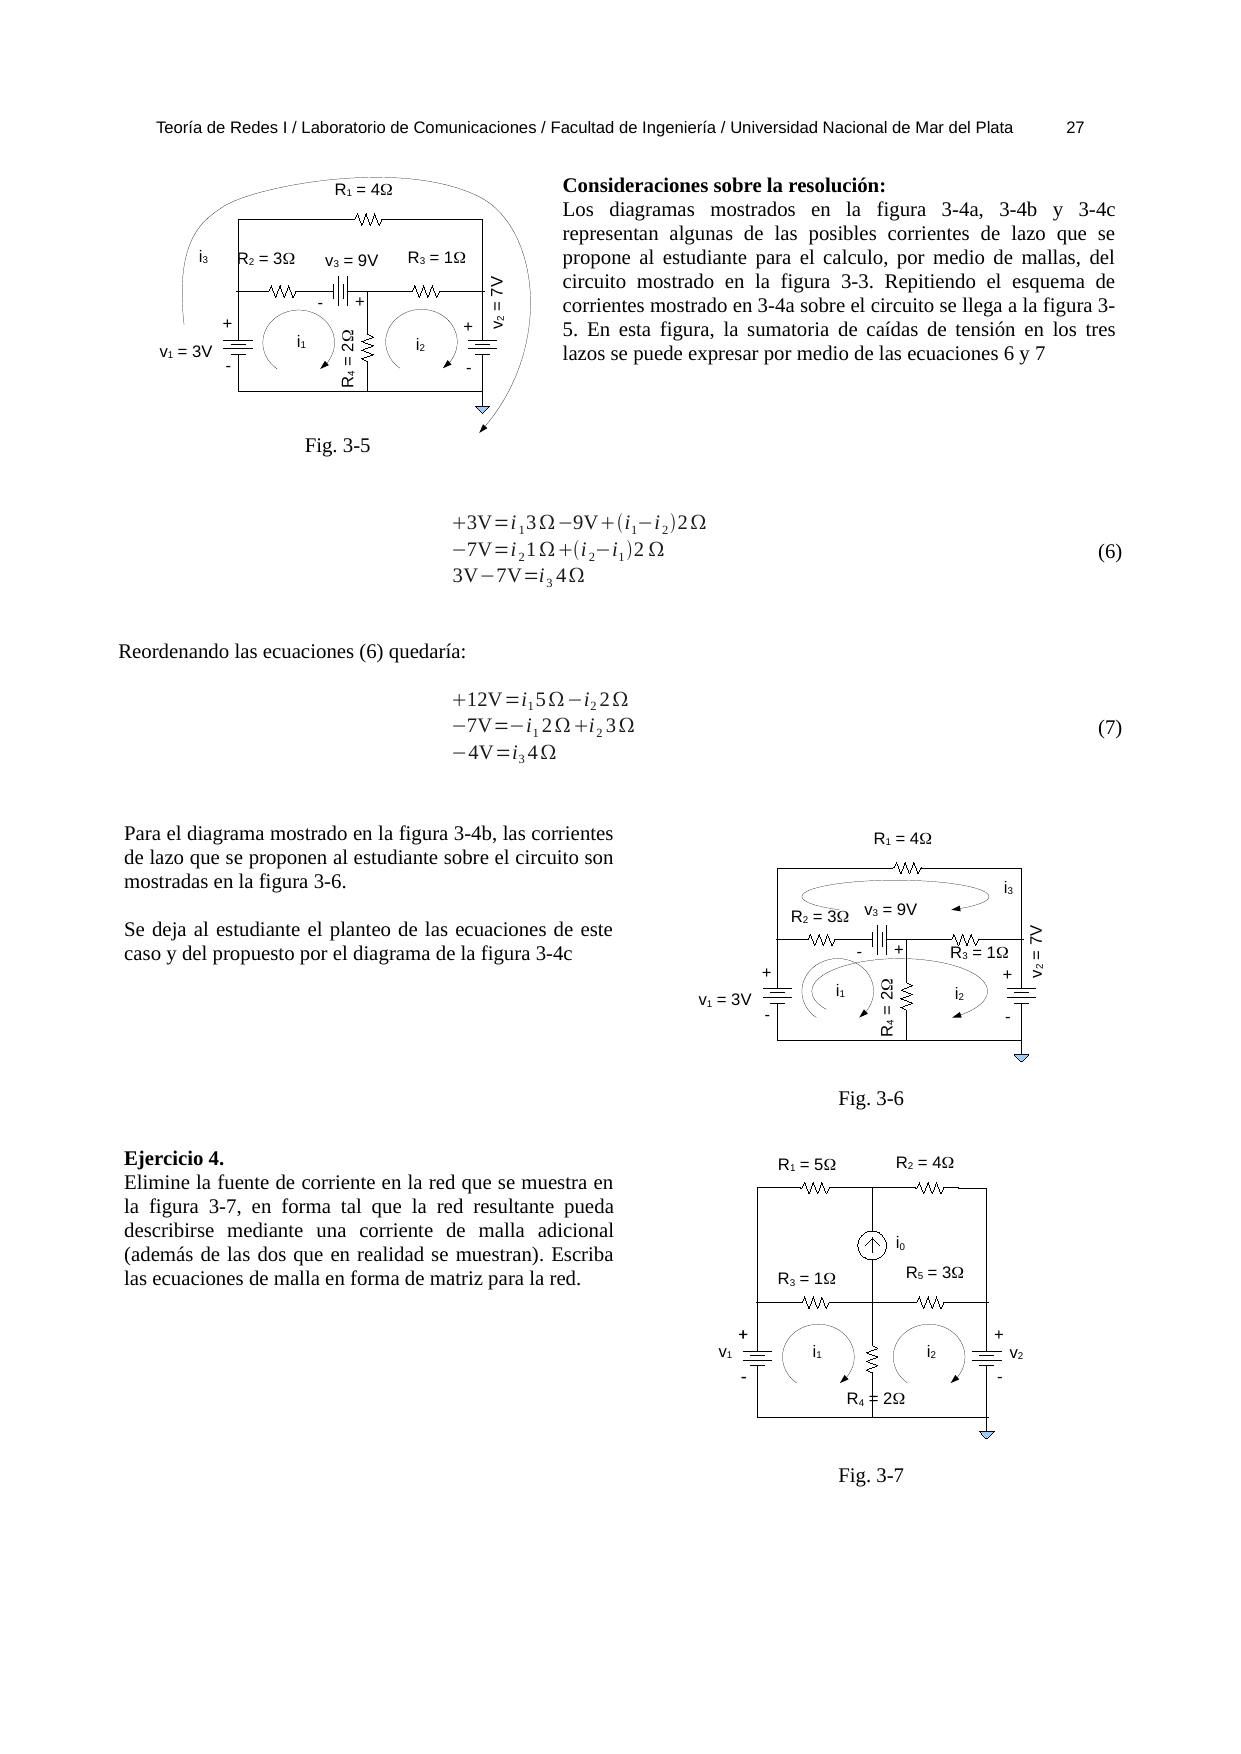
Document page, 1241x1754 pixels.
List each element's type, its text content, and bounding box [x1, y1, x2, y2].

table_header Para el diagrama mostrado en la figura 3-4b, las corrientes de lazo que se proponen al estudiante sobre el circuito son mostradas en la figura 3-6. Se deja al estudiante el planteo de las ecuaciones de este caso y del propuesto por el diagrama de la figura 3-4c [118, 815, 620, 1116]
table_header Ejercicio 4. Elimine la fuente de corriente en la red que se muestra en la figura 3-7, en forma tal que la red resultante pueda describirse mediante una corriente de malla adicional (además de las dos que en realidad se muestran). Escriba las ecuaciones de malla en forma de matriz para la red. [118, 1140, 620, 1493]
table_header Consideraciones sobre la resolución: Los diagramas mostrados en la figura 3-4a, 3-4b y 3-4c representan algunas de las posibles corrientes de lazo que se propone al estudiante para el calculo, por medio de mallas, del circuito mostrado en la figura 3-3. Repitiendo el esquema de corrientes mostrado en 3-4a sobre el circuito se llega a la figura 3-5. En esta figura, la sumatoria de caídas de tensión en los tres lazos se puede expresar por medio de las ecuaciones 6 y 7 [557, 167, 1122, 463]
table_header Fig. 3-5 [118, 167, 557, 463]
table_header Fig. 3-7 [620, 1140, 1122, 1493]
text (6) [118, 511, 1122, 591]
text Reordenando las ecuaciones (6) quedaría: [118, 639, 1122, 663]
text (7) [118, 687, 1122, 767]
table_header Fig. 3-6 [620, 815, 1122, 1116]
